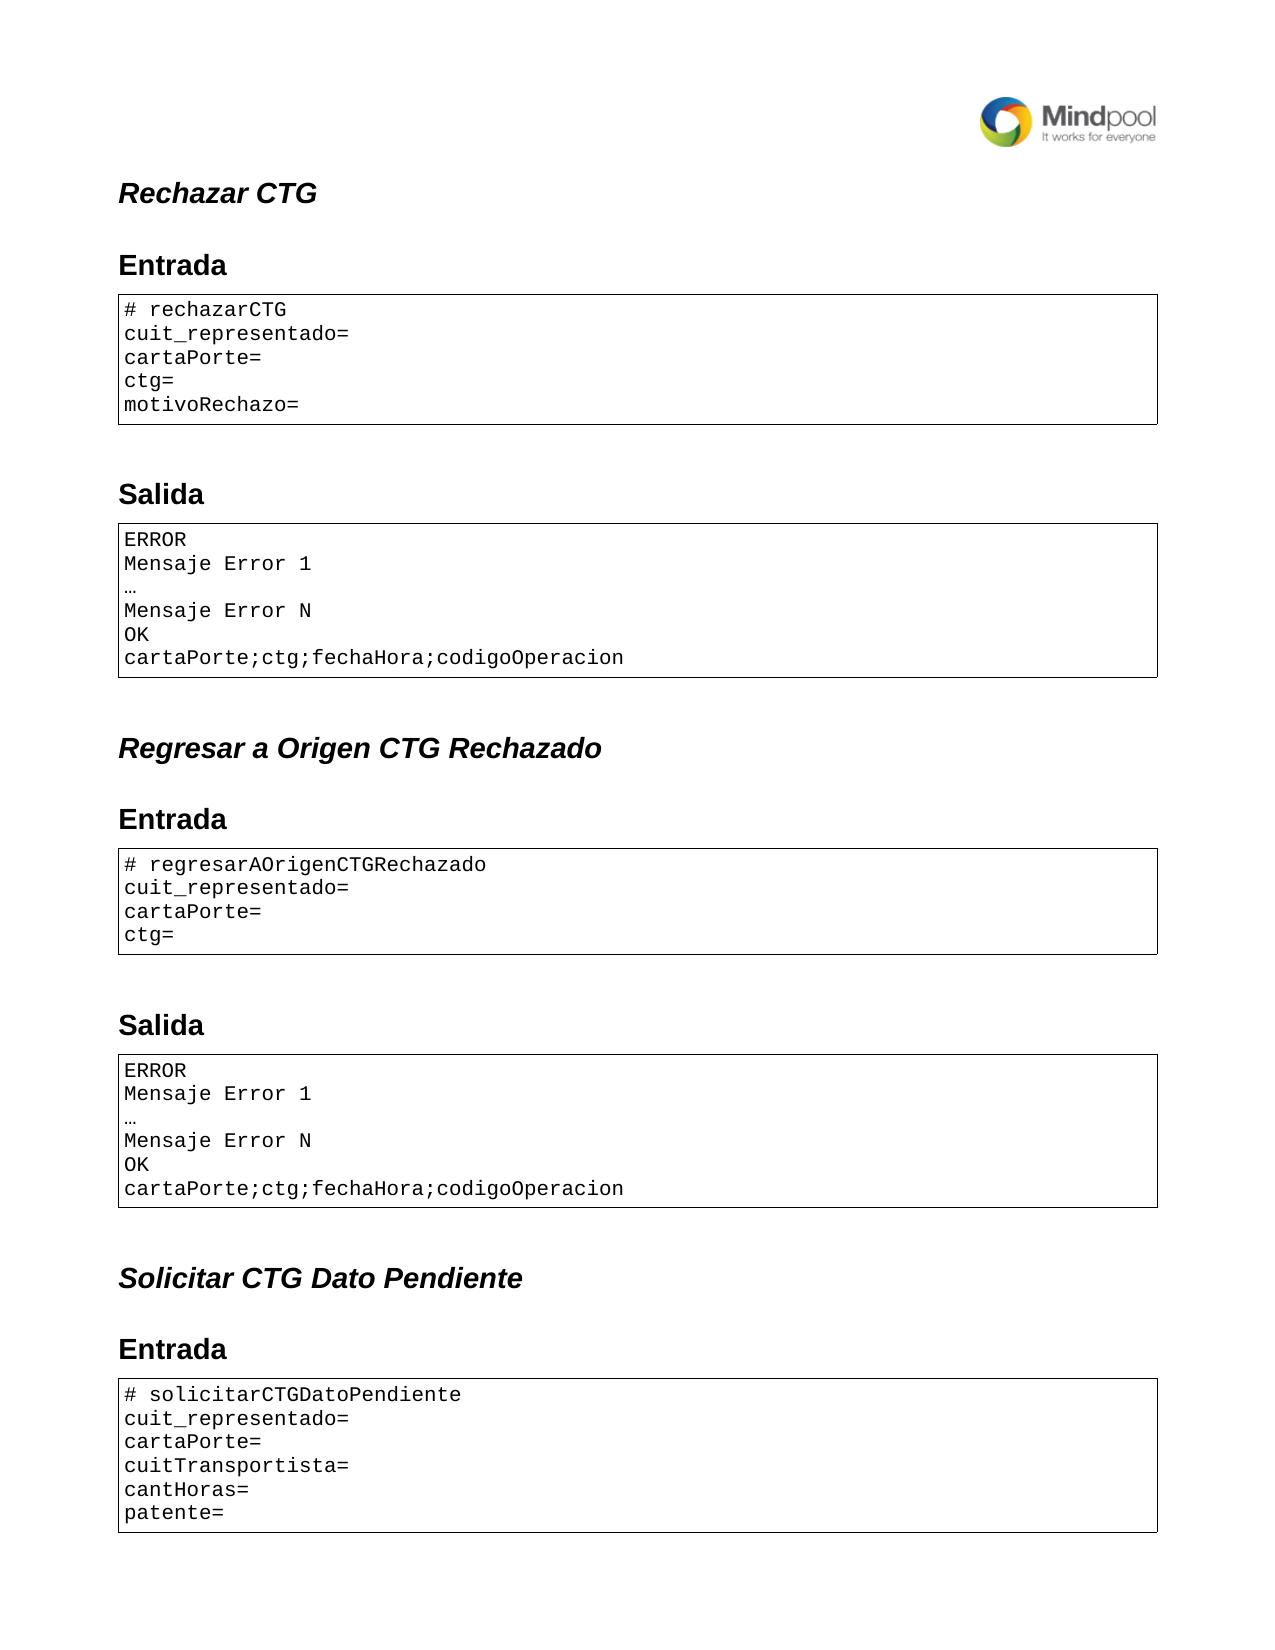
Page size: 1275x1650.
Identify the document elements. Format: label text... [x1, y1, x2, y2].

table_header ERROR Mensaje Error 1 … Mensaje Error N OK cartaPorte;ctg;fechaHora;codigoOperacion [119, 524, 1157, 677]
table_header # rechazarCTG cuit_representado= cartaPorte= ctg= motivoRechazo= [119, 295, 1157, 423]
subtitle Salida [118, 1008, 1157, 1041]
subtitle Regresar a Origen CTG Rechazado [118, 731, 1157, 764]
subtitle Rechazar CTG [118, 177, 1157, 210]
table_header # regresarAOrigenCTGRechazado cuit_representado= cartaPorte= ctg= [119, 849, 1157, 954]
table_header ERROR Mensaje Error 1 … Mensaje Error N OK cartaPorte;ctg;fechaHora;codigoOperacion [119, 1055, 1157, 1207]
picture [980, 97, 1156, 147]
subtitle Entrada [118, 1332, 1157, 1366]
table_header # solicitarCTGDatoPendiente cuit_representado= cartaPorte= cuitTransportista= cantHoras= patente= [119, 1379, 1157, 1532]
subtitle Entrada [118, 802, 1157, 835]
subtitle Entrada [118, 248, 1157, 281]
subtitle Salida [118, 477, 1157, 511]
subtitle Solicitar CTG Dato Pendiente [118, 1261, 1157, 1294]
